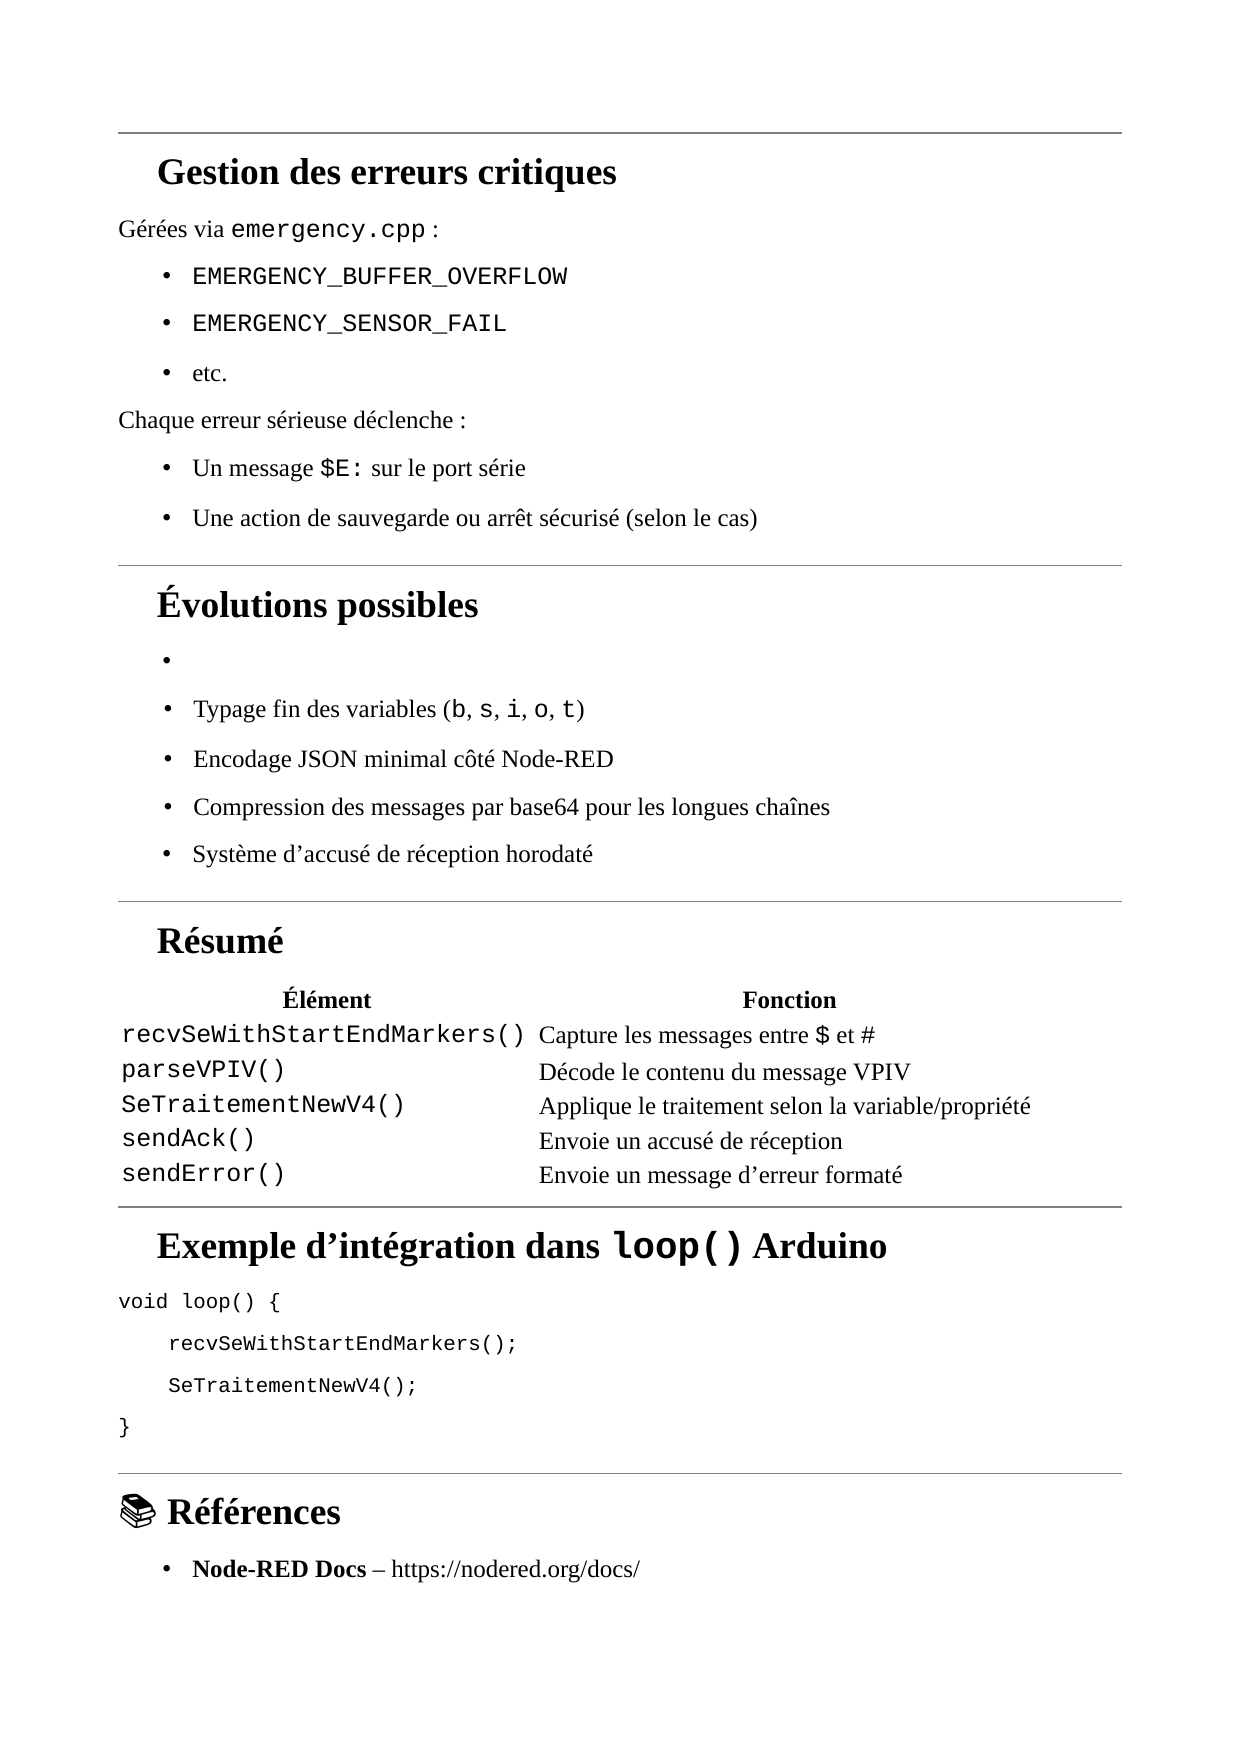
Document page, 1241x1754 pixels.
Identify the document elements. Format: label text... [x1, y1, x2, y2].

table_cell SeTraitementNewV4() [118, 1088, 536, 1123]
list Système d’accusé de réception horodaté [162, 839, 1122, 868]
list Node-RED Docs – https://nodered.org/docs/ [162, 1554, 1122, 1583]
table_cell Décode le contenu du message VPIV [536, 1054, 1043, 1088]
text Chaque erreur sérieuse déclenche : [118, 406, 1122, 434]
list Une action de sauvegarde ou arrêt sécurisé (selon le cas) [162, 503, 1122, 532]
list EMERGENCY_SENSOR_FAIL [162, 311, 1122, 339]
table_cell Capture les messages entre $ et # [536, 1017, 1043, 1054]
text void loop() { [118, 1291, 1122, 1315]
text SeTraitementNewV4(); [118, 1375, 1122, 1398]
text recvSeWithStartEndMarkers(); [118, 1333, 1122, 1357]
list Un message $E: sur le port série [162, 453, 1122, 484]
table_cell Envoie un accusé de réception [536, 1123, 1043, 1157]
list Typage fin des variables (b, s, i, o, t) [164, 694, 1122, 725]
list EMERGENCY_BUFFER_OVERFLOW [162, 264, 1122, 292]
table_cell recvSeWithStartEndMarkers() [118, 1017, 536, 1054]
table_cell Envoie un message d’erreur formaté [536, 1158, 1043, 1192]
subtitle 🚨 Gestion des erreurs critiques [118, 149, 1122, 193]
table_cell sendError() [118, 1158, 536, 1192]
subtitle 🧭 Résumé [118, 918, 1122, 961]
table_cell sendAck() [118, 1123, 536, 1157]
list etc. [162, 358, 1122, 387]
text } [118, 1416, 1122, 1440]
subtitle 📚 Références [118, 1490, 1122, 1533]
table_header Élément [118, 983, 536, 1017]
table_cell parseVPIV() [118, 1054, 536, 1088]
subtitle 🧱 Exemple d’intégration dans loop() Arduino [118, 1223, 1122, 1270]
subtitle 🔮 Évolutions possibles [118, 582, 1122, 625]
text Gérées via emergency.cpp : [118, 214, 1122, 244]
table_cell Applique le traitement selon la variable/propriété [536, 1088, 1043, 1123]
list Encodage JSON minimal côté Node-RED [164, 744, 1122, 773]
list Compression des messages par base64 pour les longues chaînes [164, 792, 1122, 820]
table_header Fonction [536, 983, 1043, 1017]
